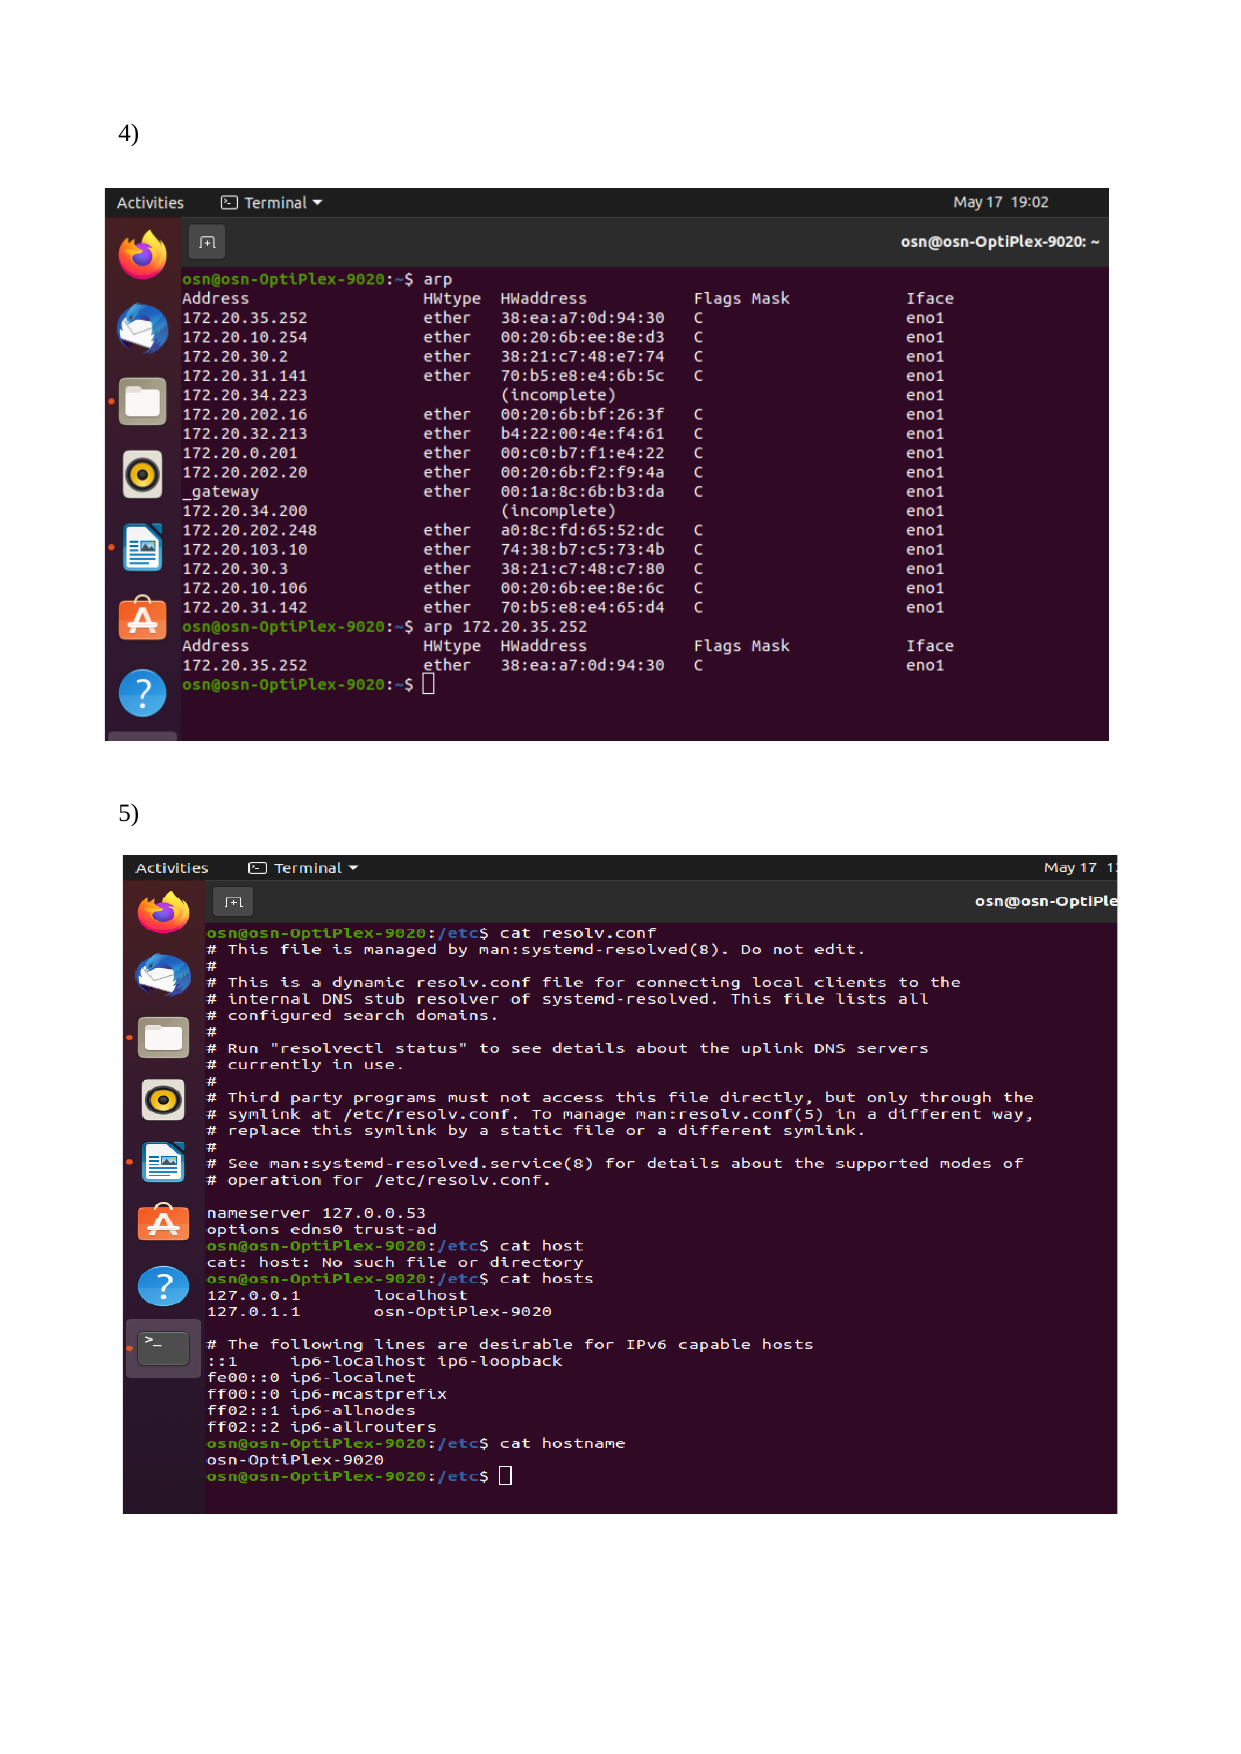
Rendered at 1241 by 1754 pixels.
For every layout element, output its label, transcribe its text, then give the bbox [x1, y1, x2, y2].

text 4) [118, 118, 1122, 147]
text 5) [118, 798, 1122, 827]
